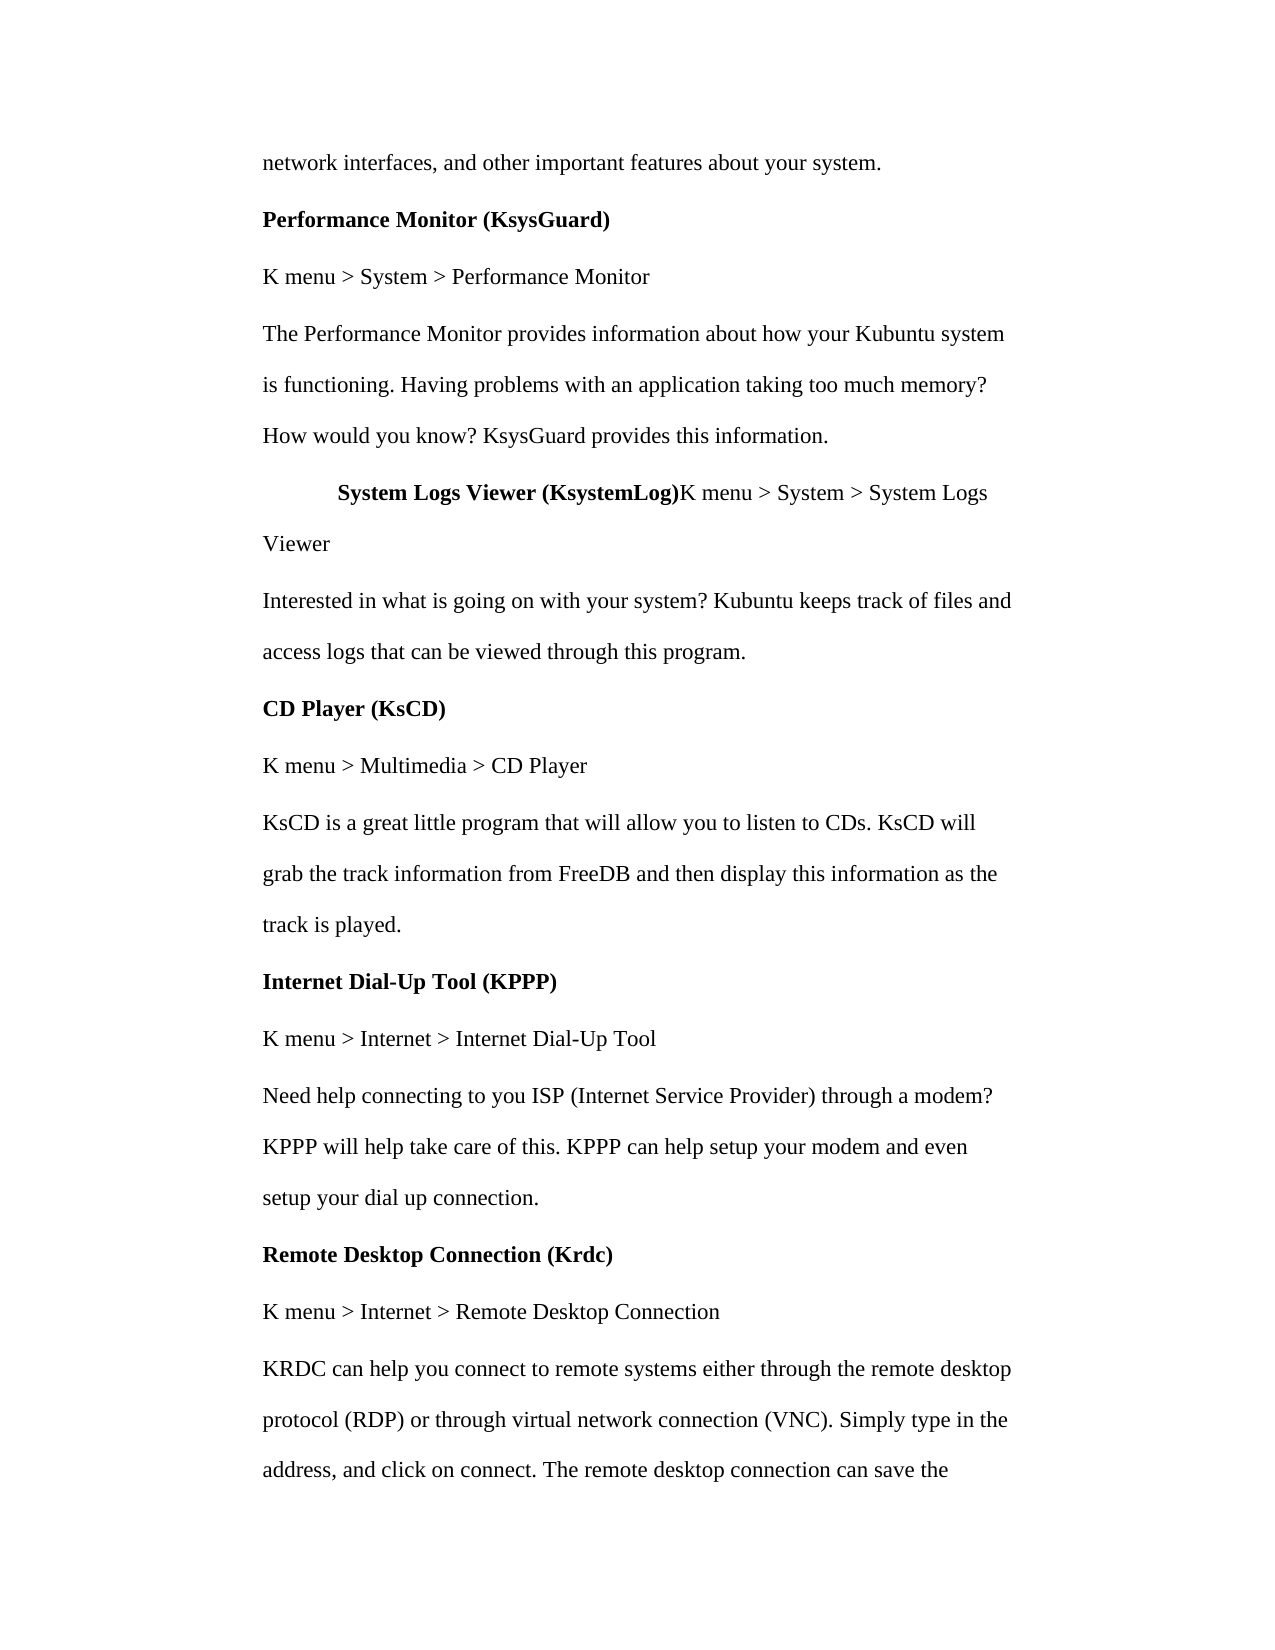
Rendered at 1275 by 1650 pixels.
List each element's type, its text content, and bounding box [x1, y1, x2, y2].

text Interested in what is going on with your system? Kubuntu keeps track of files and access logs that can be viewed through this program. [262, 588, 1012, 664]
text network interfaces, and other important features about your system. [262, 150, 1012, 175]
text K menu > Internet > Remote Desktop Connection [262, 1299, 1012, 1324]
text Need help connecting to you ISP (Internet Service Provider) through a modem? KPPP will help take care of this. KPPP can help setup your modem and even setup your dial up connection. [262, 1083, 1012, 1210]
text K menu > System > Performance Monitor [262, 264, 1012, 289]
text Internet Dial-Up Tool (KPPP) [187, 969, 1012, 994]
text System Logs Viewer (KsystemLog)K menu > System > System Logs Viewer [262, 480, 1012, 556]
text KRDC can help you connect to remote systems either through the remote desktop protocol (RDP) or through virtual network connection (VNC). Simply type in the address, and click on connect. The remote desktop connection can save the [262, 1356, 1012, 1483]
text The Performance Monitor provides information about how your Kubuntu system is functioning. Having problems with an application taking too much memory? How would you know? KsysGuard provides this information. [262, 321, 1012, 448]
text K menu > Multimedia > CD Player [262, 753, 1012, 778]
text K menu > Internet > Internet Dial-Up Tool [262, 1026, 1012, 1051]
text Remote Desktop Connection (Krdc) [187, 1242, 1012, 1267]
text KsCD is a great little program that will allow you to listen to CDs. KsCD will grab the track information from FreeDB and then display this information as the track is played. [262, 810, 1012, 937]
text CD Player (KsCD) [187, 696, 1012, 721]
text Performance Monitor (KsysGuard) [187, 207, 1012, 232]
